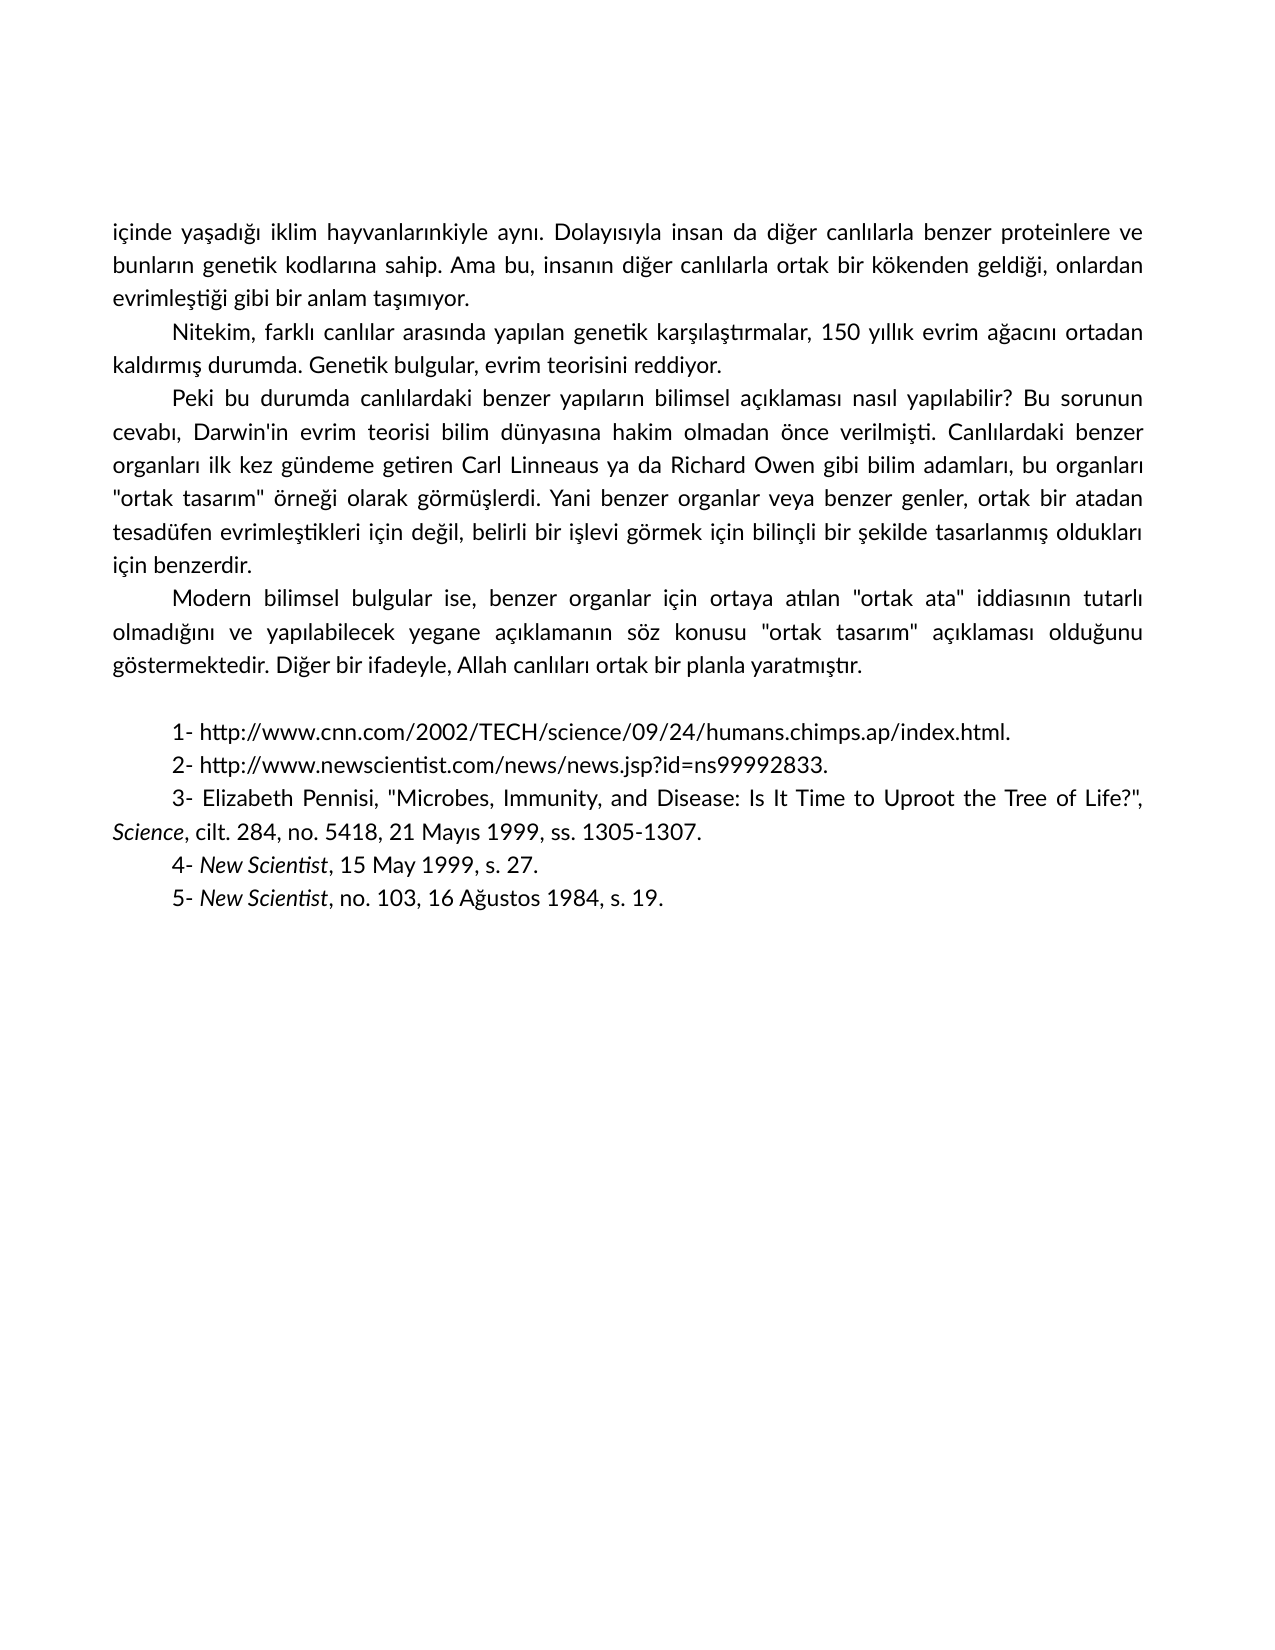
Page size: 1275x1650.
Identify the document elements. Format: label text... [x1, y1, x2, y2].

text 3- Elizabeth Pennisi, "Microbes, Immunity, and Disease: Is It Time to Uproot the Tree of Life?", Science, cilt. 284, no. 5418, 21 Mayıs 1999, ss. 1305-1307. [112, 780, 1145, 847]
text 4- New Scientist, 15 May 1999, s. 27. [112, 847, 1145, 880]
text Peki bu durumda canlılardaki benzer yapıların bilimsel açıklaması nasıl yapılabilir? Bu sorunun cevabı, Darwin'in evrim teorisi bilim dünyasına hakim olmadan önce verilmişti. Canlılardaki benzer organları ilk kez gündeme getiren Carl Linneaus ya da Richard Owen gibi bilim adamları, bu organları "ortak tasarım" örneği olarak görmüşlerdi. Yani benzer organlar veya benzer genler, ortak bir atadan tesadüfen evrimleştikleri için değil, belirli bir işlevi görmek için bilinçli bir şekilde tasarlanmış oldukları için benzerdir. [112, 380, 1145, 580]
text 5- New Scientist, no. 103, 16 Ağustos 1984, s. 19. [112, 880, 1145, 913]
text Modern bilimsel bulgular ise, benzer organlar için ortaya atılan "ortak ata" iddiasının tutarlı olmadığını ve yapılabilecek yegane açıklamanın söz konusu "ortak tasarım" açıklaması olduğunu göstermektedir. Diğer bir ifadeyle, Allah canlıları ortak bir planla yaratmıştır. [112, 580, 1145, 680]
text içinde yaşadığı iklim hayvanlarınkiyle aynı. Dolayısıyla insan da diğer canlılarla benzer proteinlere ve bunların genetik kodlarına sahip. Ama bu, insanın diğer canlılarla ortak bir kökenden geldiği, onlardan evrimleştiği gibi bir anlam taşımıyor. [112, 213, 1145, 313]
text 1- http://www.cnn.com/2002/TECH/science/09/24/humans.chimps.ap/index.html. [112, 713, 1145, 747]
text Nitekim, farklı canlılar arasında yapılan genetik karşılaştırmalar, 150 yıllık evrim ağacını ortadan kaldırmış durumda. Genetik bulgular, evrim teorisini reddiyor. [112, 313, 1145, 380]
text 2- http://www.newscientist.com/news/news.jsp?id=ns99992833. [112, 747, 1145, 780]
